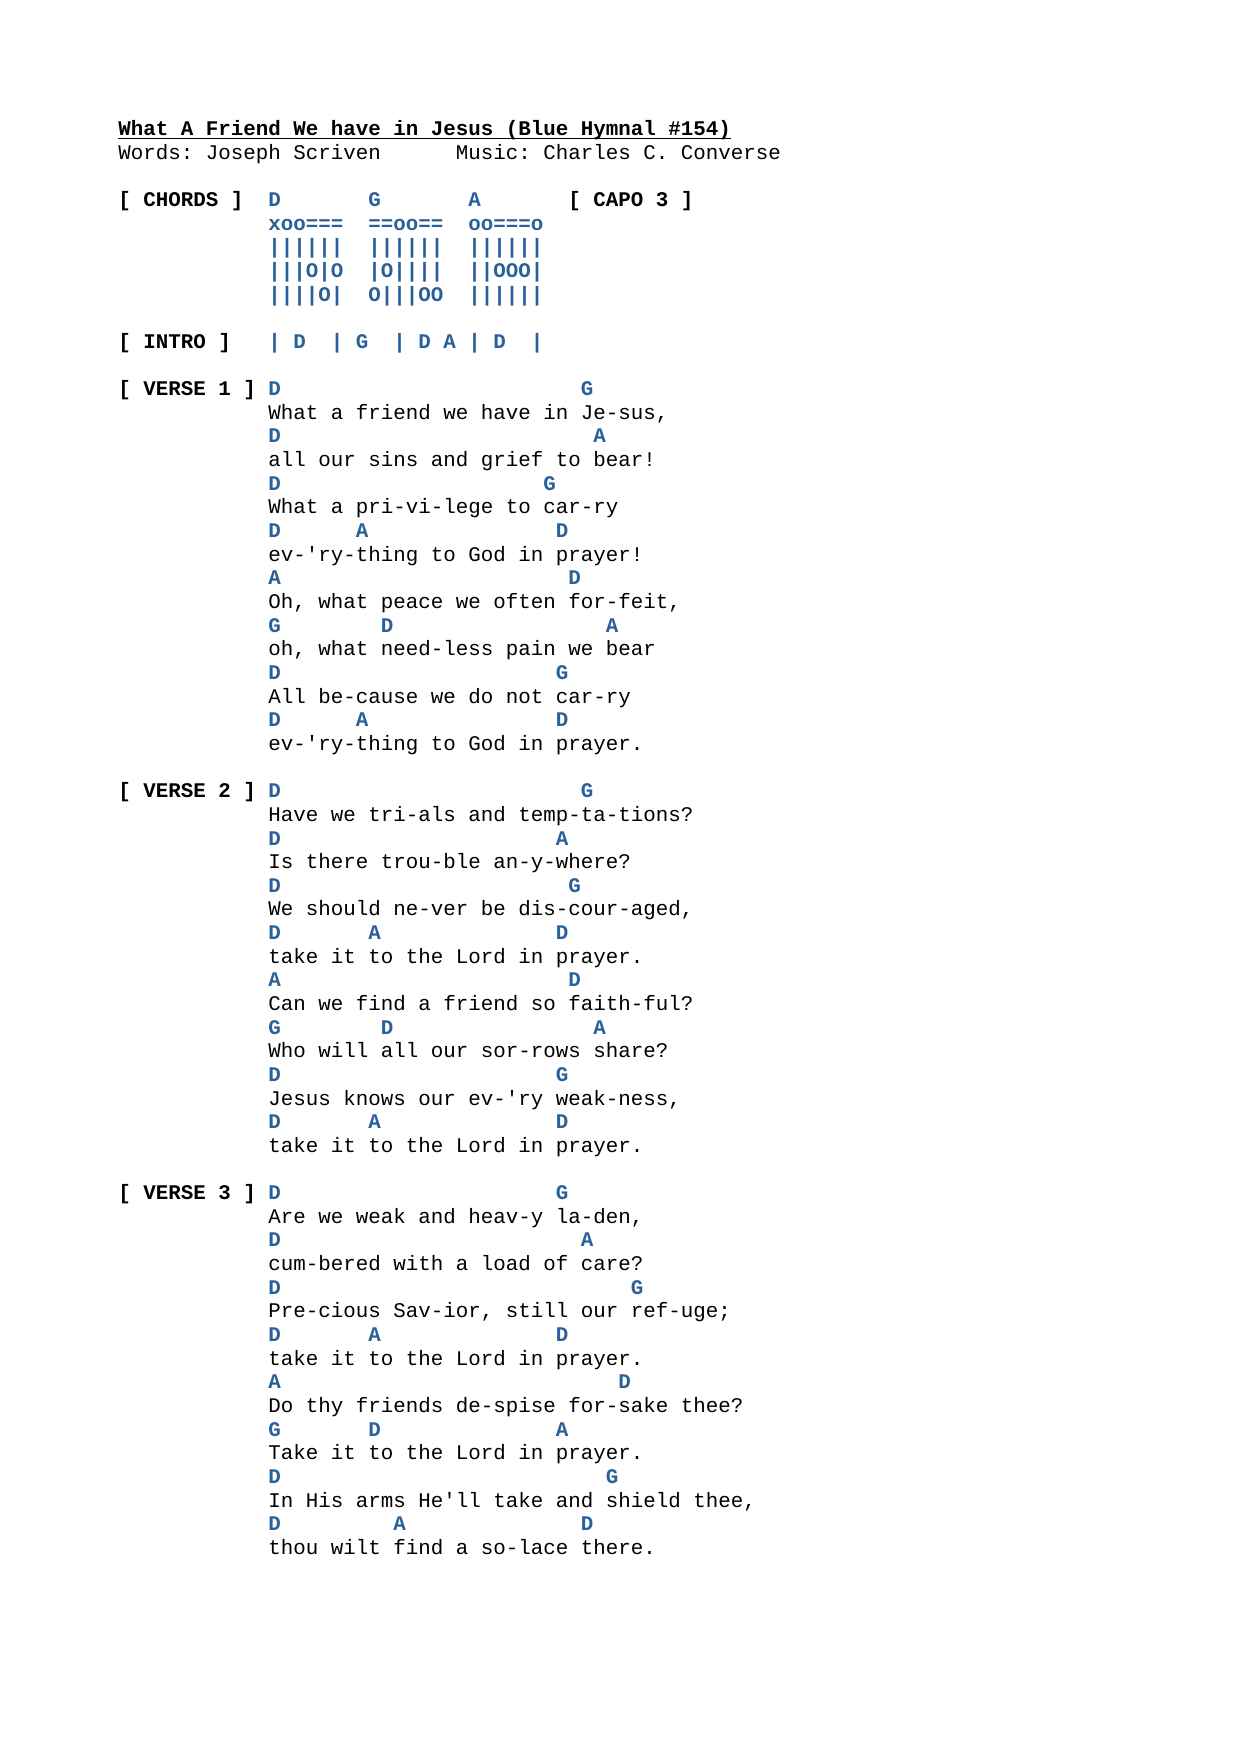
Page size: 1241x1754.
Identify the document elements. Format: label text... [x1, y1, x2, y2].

text Words: Joseph Scriven Music: Charles C. Converse [118, 142, 1122, 165]
text thou wilt find a so-lace there. [118, 1537, 1122, 1561]
text Jesus knows our ev-'ry weak-ness, [118, 1088, 1122, 1111]
text G D A [118, 1419, 1122, 1442]
text |||O|O |O|||| ||OOO| [118, 260, 1122, 284]
text ev-'ry-thing to God in prayer! [118, 544, 1122, 567]
text [ VERSE 2 ] D G [118, 780, 1122, 804]
text Who will all our sor-rows share? [118, 1040, 1122, 1064]
text Is there trou-ble an-y-where? [118, 851, 1122, 875]
text Can we find a friend so faith-ful? [118, 993, 1122, 1017]
text |||||| |||||| |||||| [118, 236, 1122, 260]
text [ VERSE 1 ] D G [118, 378, 1122, 402]
text What a pri-vi-lege to car-ry [118, 496, 1122, 520]
text D A D [118, 1324, 1122, 1348]
text take it to the Lord in prayer. [118, 1348, 1122, 1371]
text D A D [118, 1513, 1122, 1537]
text D G [118, 1277, 1122, 1300]
text D A D [118, 1111, 1122, 1135]
text G D A [118, 615, 1122, 638]
text D G [118, 875, 1122, 898]
text Do thy friends de-spise for-sake thee? [118, 1395, 1122, 1419]
text [ CHORDS ] D G A [ CAPO 3 ] [118, 189, 1122, 213]
text Have we tri-als and temp-ta-tions? [118, 804, 1122, 827]
text Oh, what peace we often for-feit, [118, 591, 1122, 615]
text ||||O| O|||OO |||||| [118, 284, 1122, 307]
text oh, what need-less pain we bear [118, 638, 1122, 662]
text A D [118, 567, 1122, 591]
text Pre-cious Sav-ior, still our ref-uge; [118, 1300, 1122, 1324]
text We should ne-ver be dis-cour-aged, [118, 898, 1122, 922]
text xoo=== ==oo== oo===o [118, 213, 1122, 236]
text D G [118, 662, 1122, 686]
text D A [118, 1229, 1122, 1253]
text In His arms He'll take and shield thee, [118, 1489, 1122, 1513]
text ev-'ry-thing to God in prayer. [118, 733, 1122, 757]
text take it to the Lord in prayer. [118, 946, 1122, 969]
text D G [118, 1466, 1122, 1489]
text D G [118, 473, 1122, 496]
text G D A [118, 1017, 1122, 1040]
text A D [118, 969, 1122, 993]
text D G [118, 1064, 1122, 1088]
text D A D [118, 922, 1122, 946]
text cum-bered with a load of care? [118, 1253, 1122, 1277]
text [ INTRO ] | D | G | D A | D | [118, 331, 1122, 354]
text D A D [118, 520, 1122, 544]
text What a friend we have in Je-sus, [118, 402, 1122, 426]
text D A [118, 827, 1122, 851]
text Take it to the Lord in prayer. [118, 1442, 1122, 1466]
text [ VERSE 3 ] D G [118, 1182, 1122, 1206]
text all our sins and grief to bear! [118, 449, 1122, 473]
text take it to the Lord in prayer. [118, 1135, 1122, 1158]
text All be-cause we do not car-ry [118, 686, 1122, 709]
text What A Friend We have in Jesus (Blue Hymnal #154) [118, 118, 1122, 142]
text A D [118, 1371, 1122, 1395]
text D A [118, 426, 1122, 449]
text D A D [118, 709, 1122, 733]
text Are we weak and heav-y la-den, [118, 1206, 1122, 1229]
